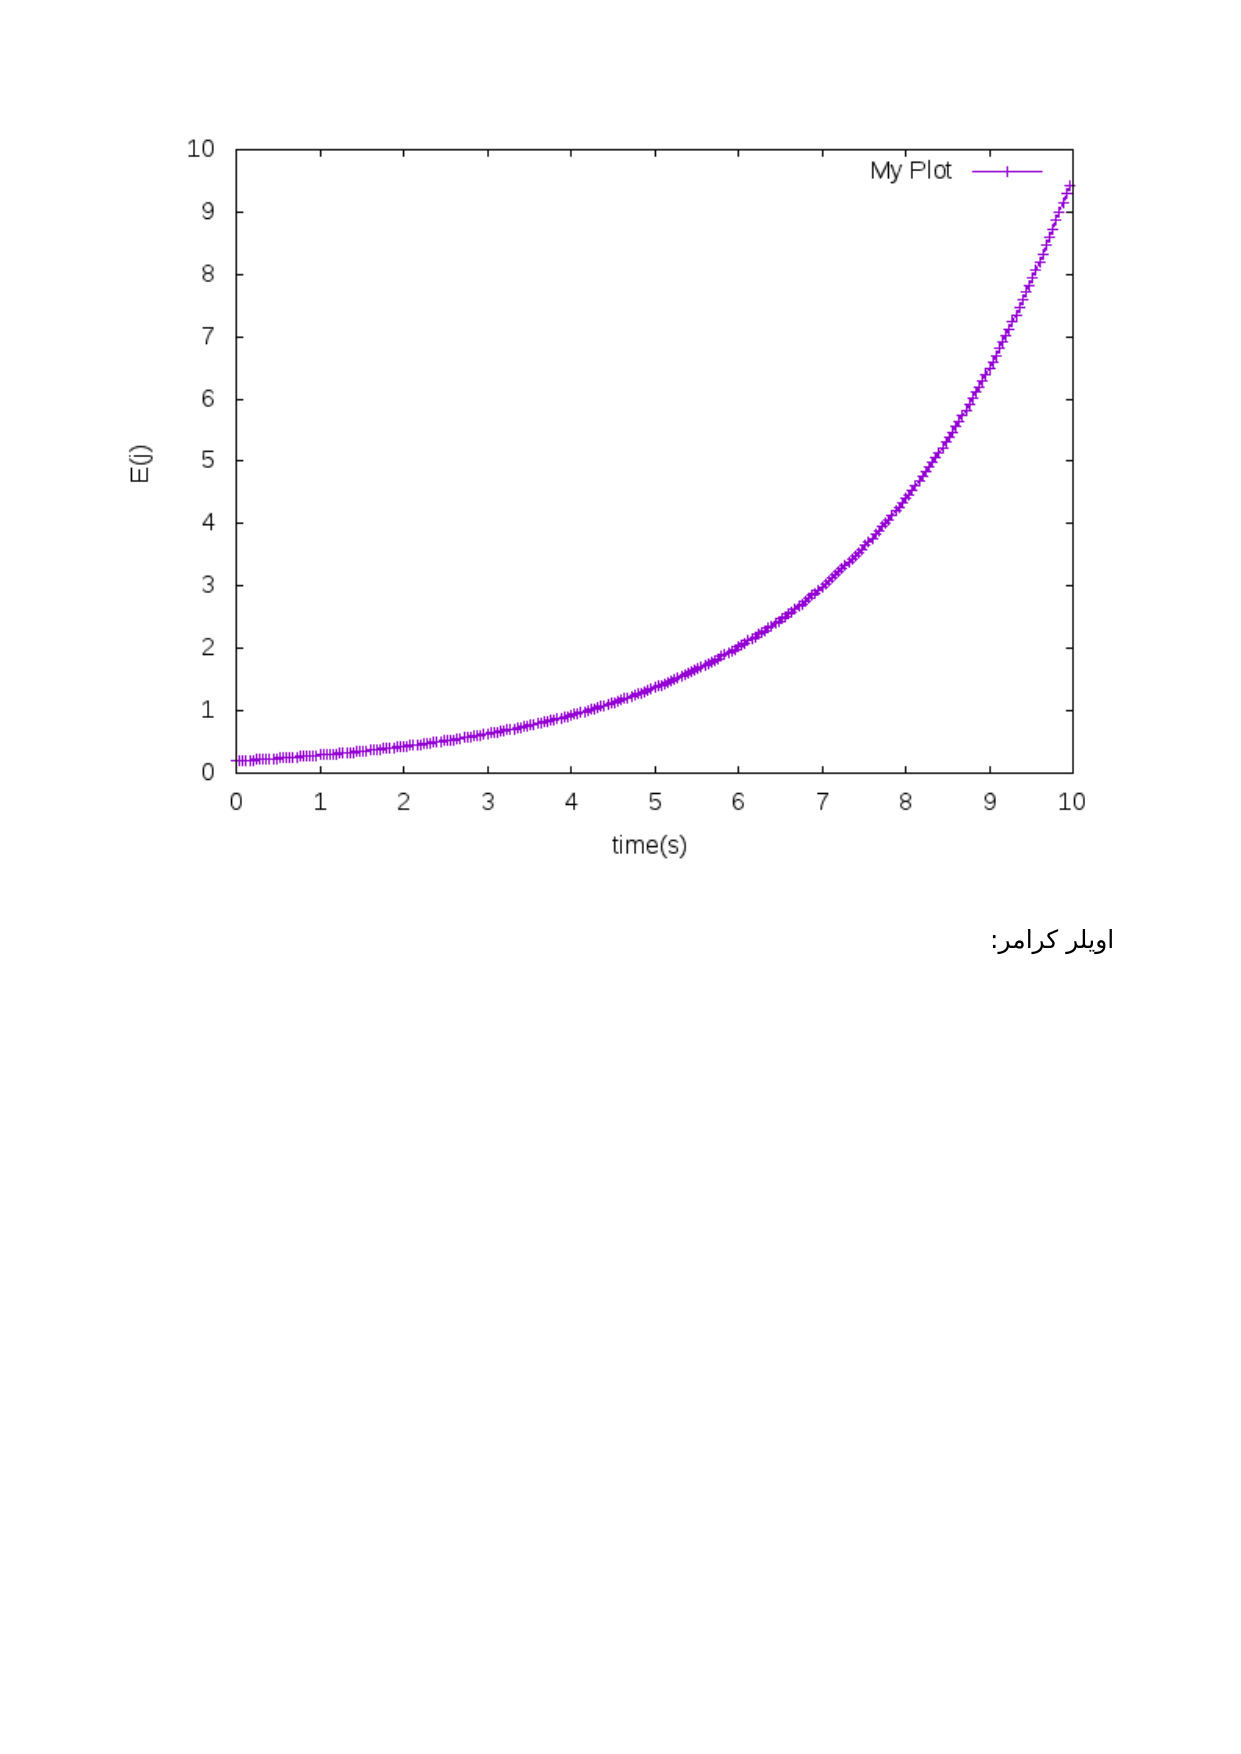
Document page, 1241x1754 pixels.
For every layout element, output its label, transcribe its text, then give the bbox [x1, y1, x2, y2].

picture [120, 118, 1121, 868]
text اویلر کرامر: [118, 926, 1122, 955]
